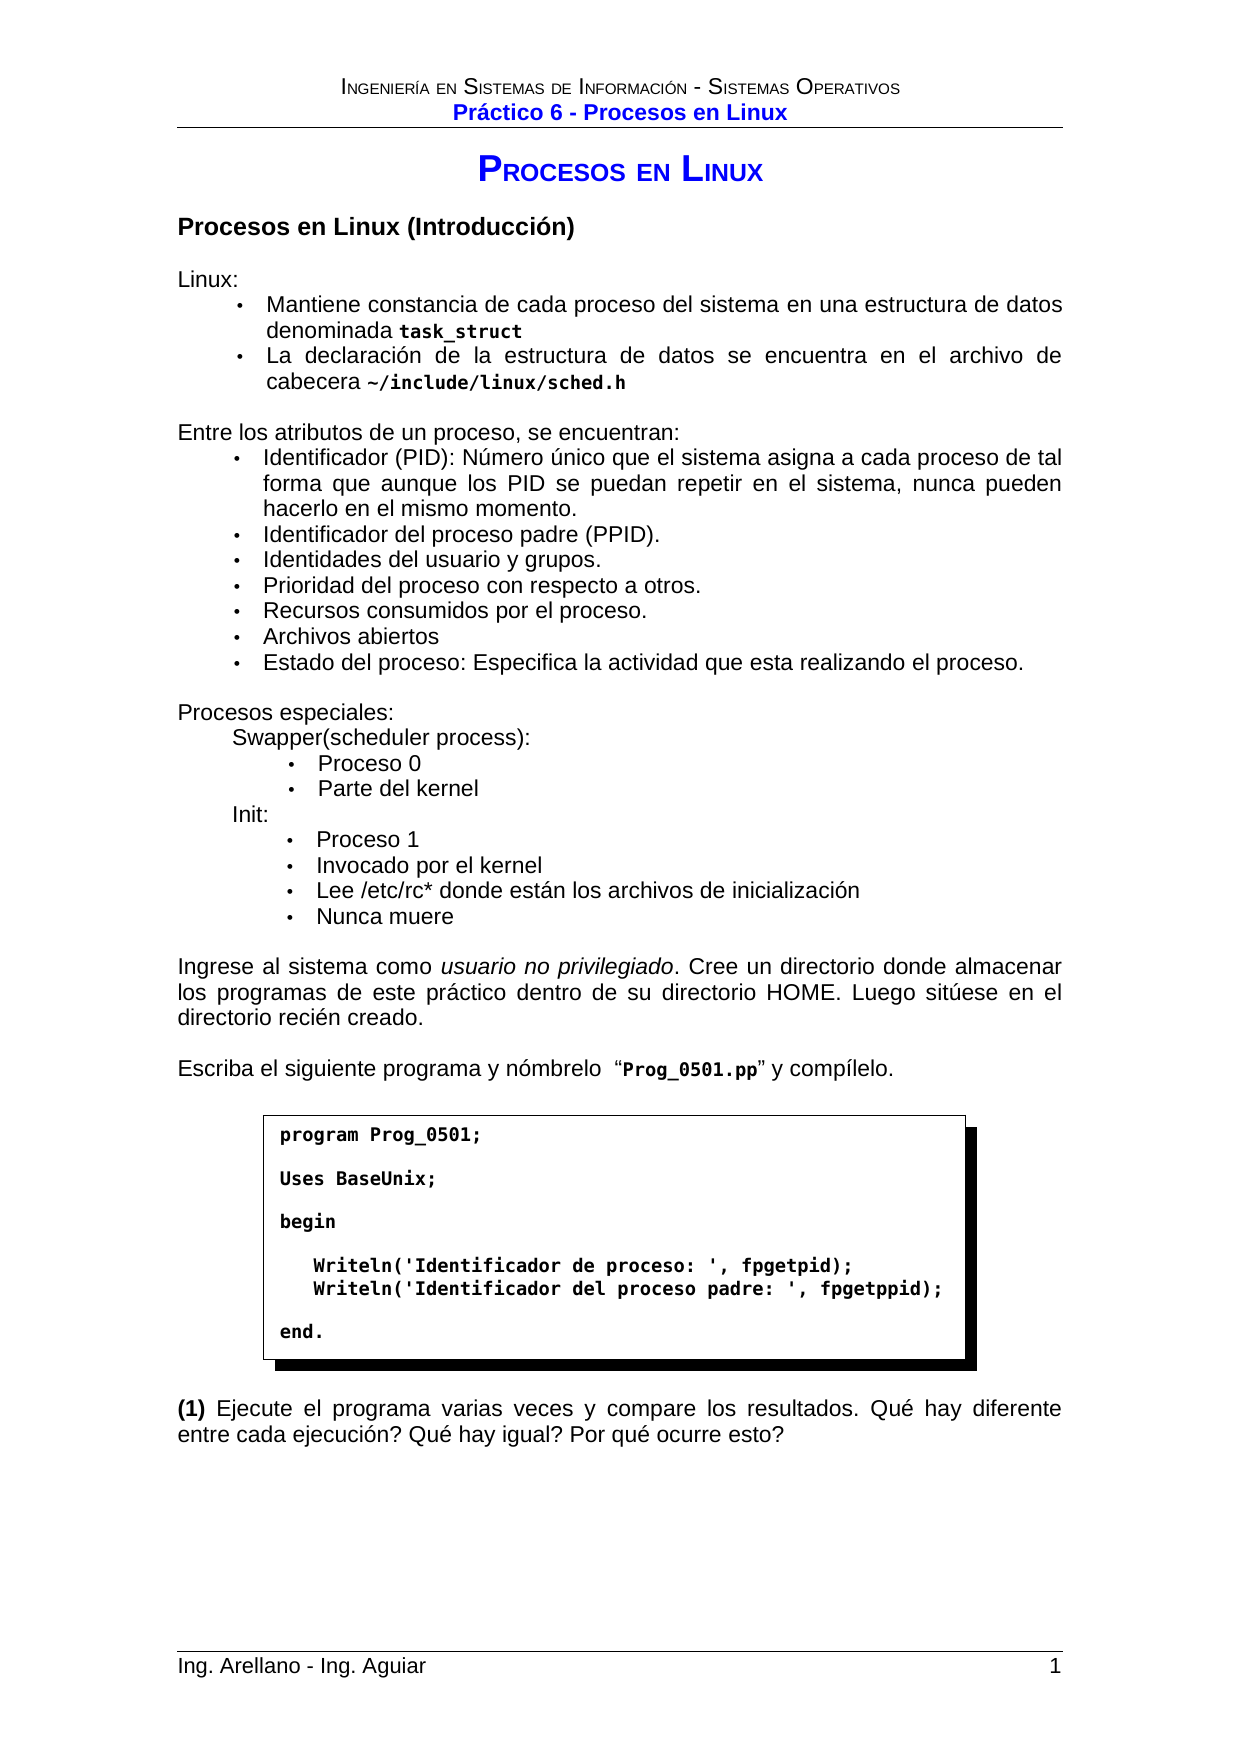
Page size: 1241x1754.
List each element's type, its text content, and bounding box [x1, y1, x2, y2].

text end. [279, 1321, 948, 1343]
text Procesos en Linux [177, 148, 1063, 190]
list Mantiene constancia de cada proceso del sistema en una estructura de datos denominada task_struct [237, 292, 1063, 343]
text Ingrese al sistema como usuario no privilegiado. Cree un directorio donde almacenar los programas de este práctico dentro de su directorio HOME. Luego sitúese en el directorio recién creado. [177, 954, 1063, 1031]
text Procesos especiales: [177, 699, 1063, 725]
list Parte del kernel [288, 776, 1063, 802]
text Linux: [177, 266, 1063, 292]
text Procesos en Linux (Introducción) [177, 213, 1063, 241]
text Entre los atributos de un proceso, se encuentran: [177, 419, 1063, 445]
text (1) Ejecute el programa varias veces y compare los resultados. Qué hay diferente entre cada ejecución? Qué hay igual? Por qué ocurre esto? [177, 1396, 1063, 1447]
list Estado del proceso: Especifica la actividad que esta realizando el proceso. [233, 649, 1063, 675]
text Swapper(scheduler process): [232, 725, 1063, 751]
text Writeln('Identificador del proceso padre: ', fpgetppid); [279, 1277, 948, 1299]
list Recursos consumidos por el proceso. [233, 598, 1063, 624]
list Proceso 1 [287, 827, 1063, 853]
list Nunca muere [287, 904, 1063, 929]
list Invocado por el kernel [287, 853, 1063, 878]
list Lee /etc/rc* donde están los archivos de inicialización [287, 878, 1063, 904]
text program Prog_0501; [279, 1123, 948, 1146]
text Uses BaseUnix; [279, 1167, 948, 1189]
text Escriba el siguiente programa y nómbrelo “Prog_0501.pp” y compílelo. [177, 1055, 1063, 1081]
list Prioridad del proceso con respecto a otros. [233, 573, 1063, 598]
list Proceso 0 [288, 751, 1063, 776]
list La declaración de la estructura de datos se encuentra en el archivo de cabecera ~/include/linux/sched.h [237, 343, 1063, 394]
list Identificador del proceso padre (PPID). [233, 522, 1063, 547]
text Writeln('Identificador de proceso: ', fpgetpid); [279, 1255, 948, 1277]
list Identidades del usuario y grupos. [233, 547, 1063, 573]
list Archivos abiertos [233, 624, 1063, 649]
text begin [279, 1211, 948, 1233]
text Init: [232, 802, 1063, 827]
list Identificador (PID): Número único que el sistema asigna a cada proceso de tal forma que aunque los PID se puedan repetir en el sistema, nunca pueden hacerlo en el mismo momento. [233, 445, 1063, 522]
